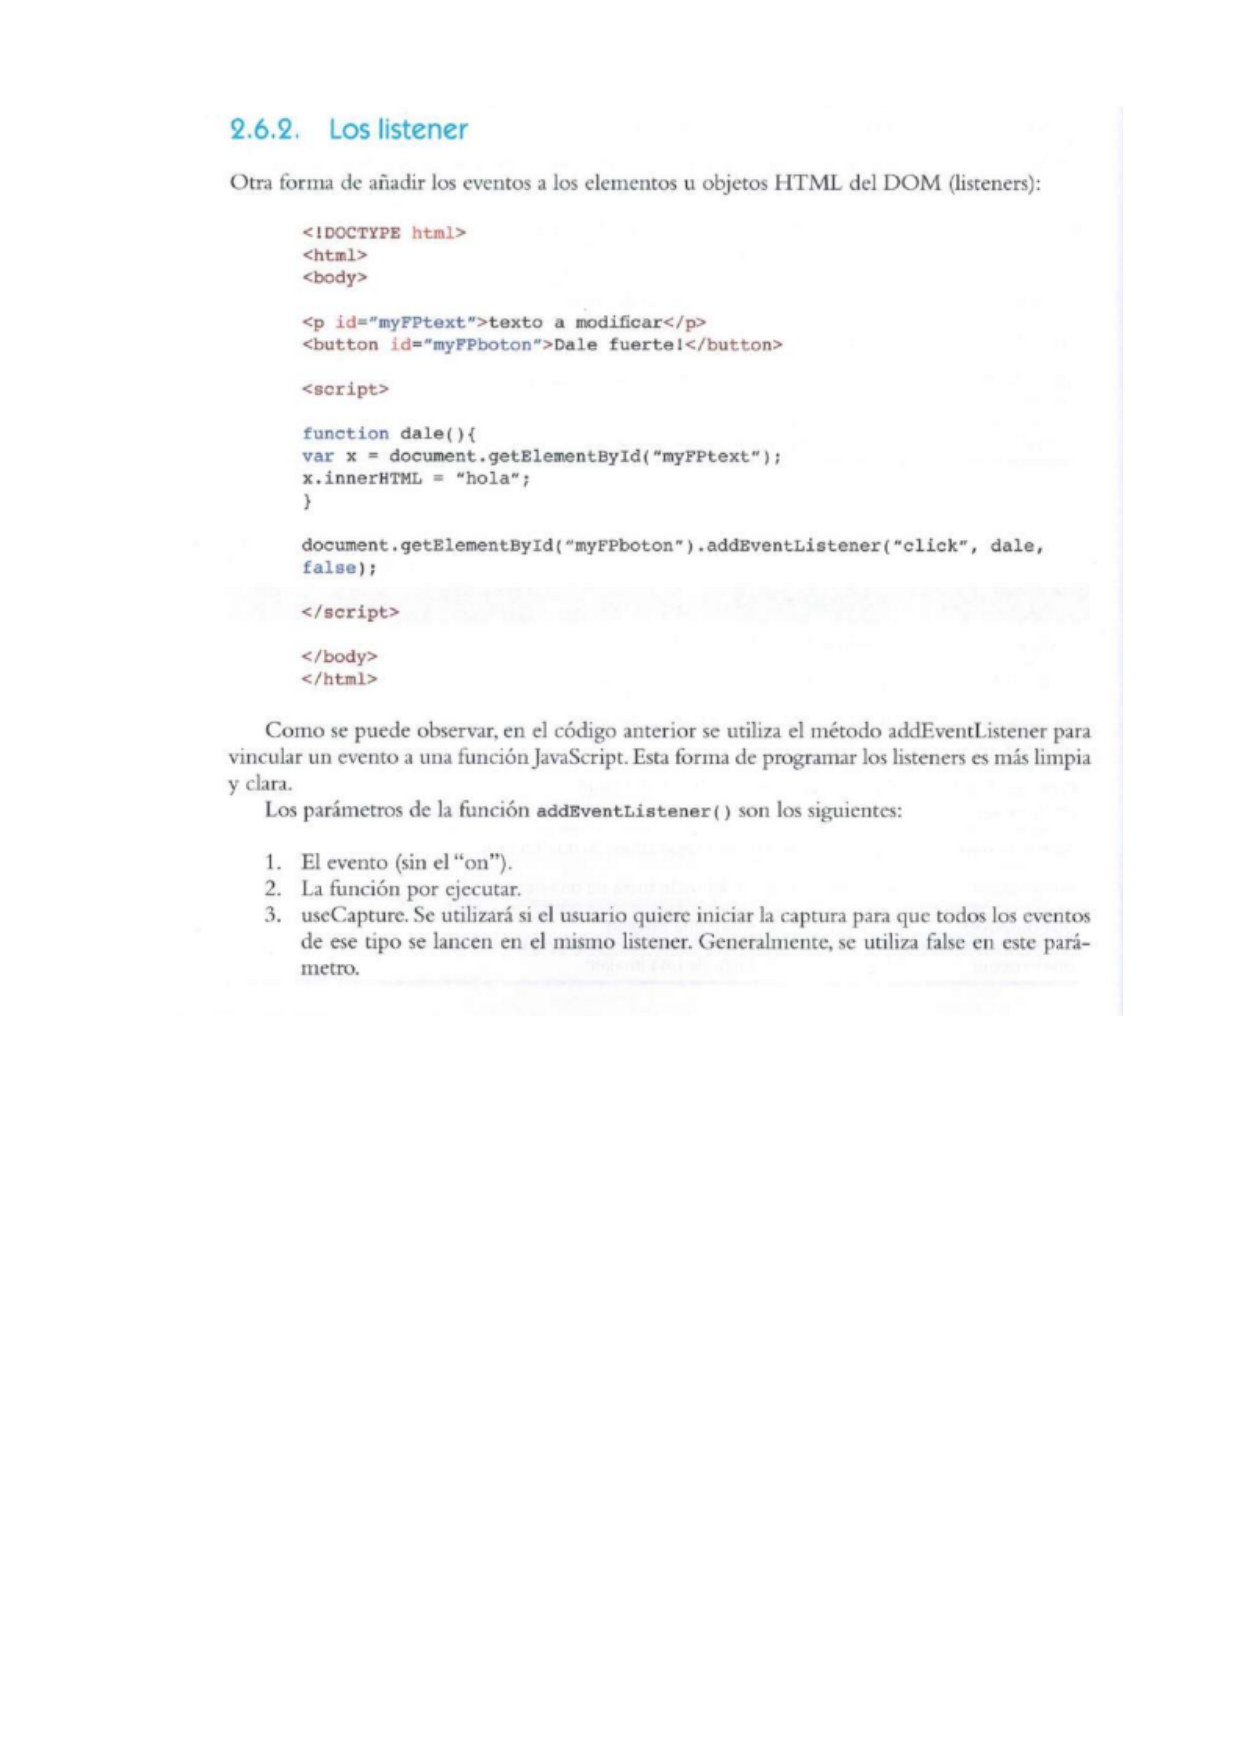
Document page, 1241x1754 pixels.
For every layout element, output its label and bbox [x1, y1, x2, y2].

picture [176, 106, 1123, 1016]
